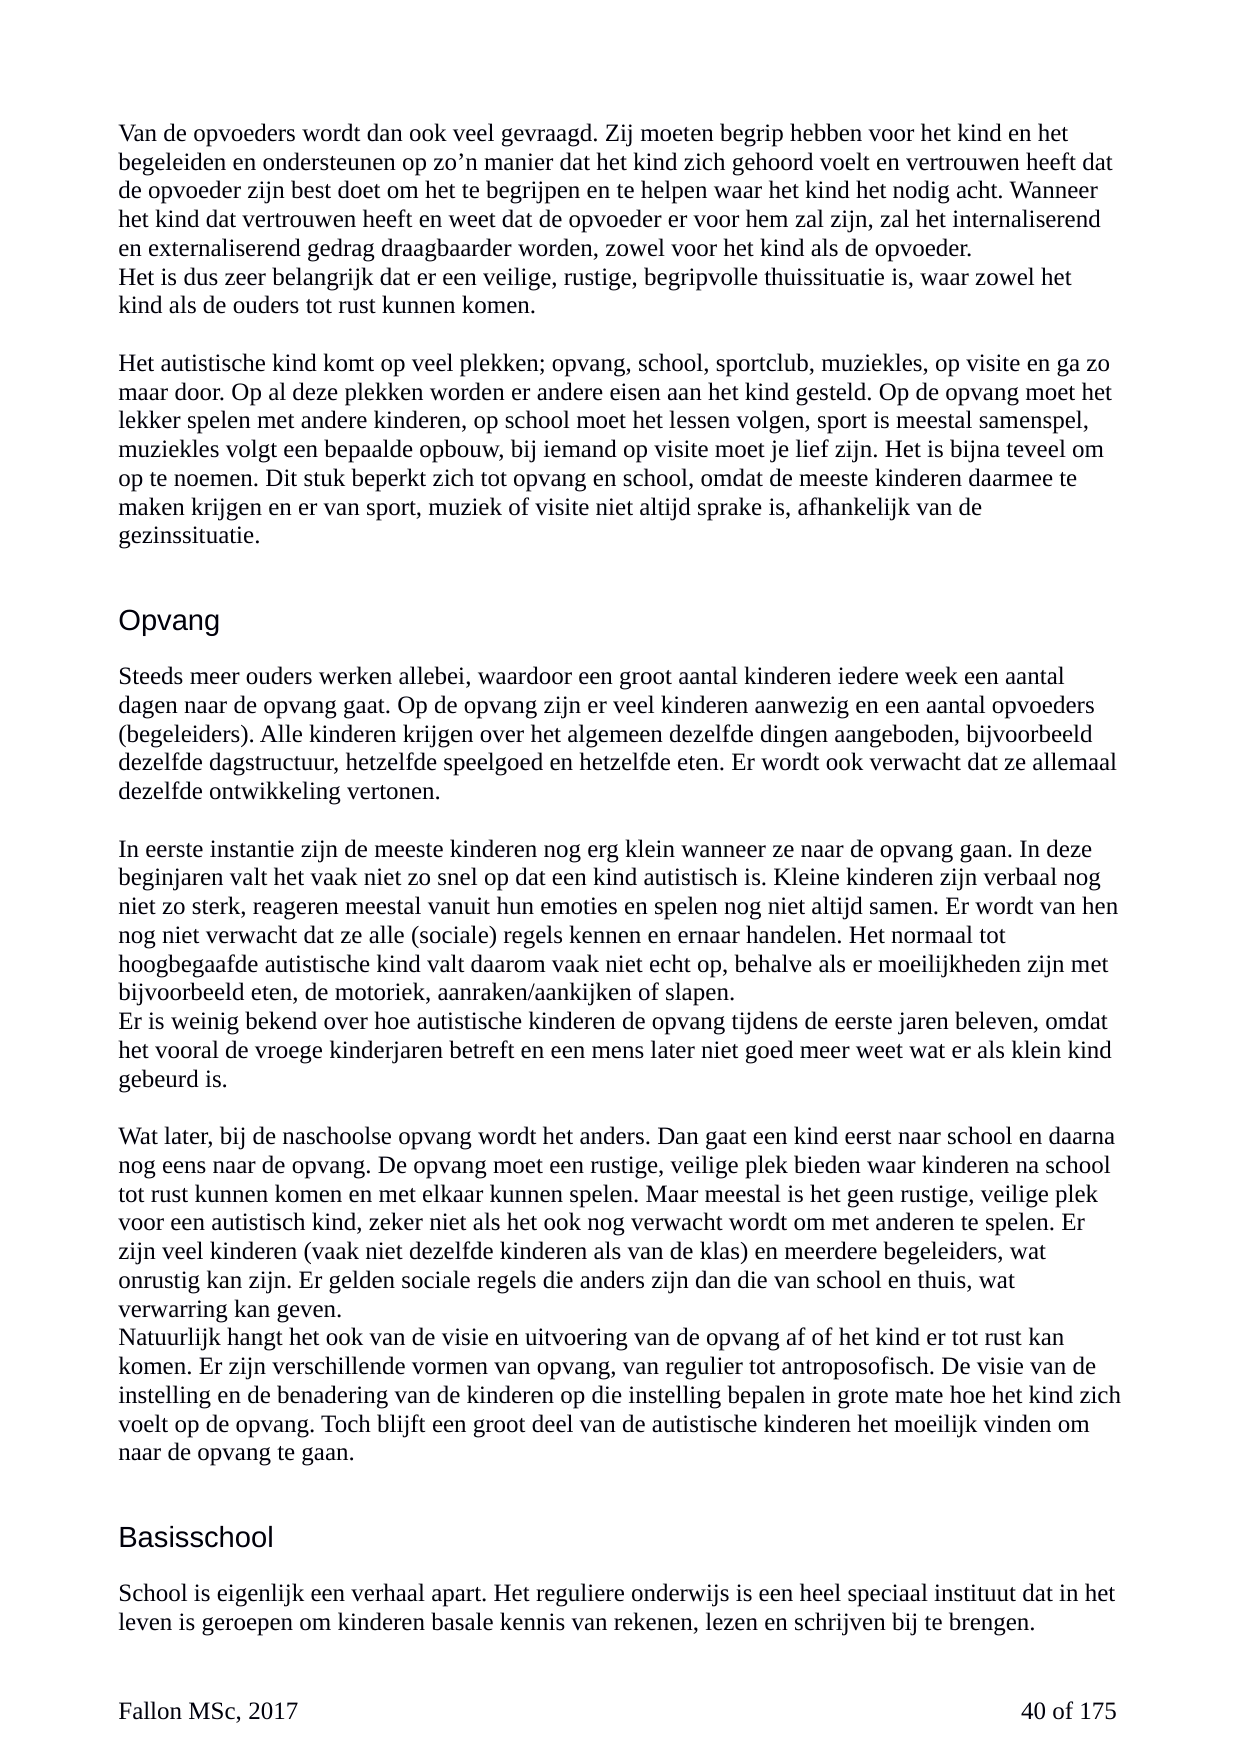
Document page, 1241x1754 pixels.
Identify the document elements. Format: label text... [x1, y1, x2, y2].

text Er is weinig bekend over hoe autistische kinderen de opvang tijdens de eerste jaren beleven, omdat het vooral de vroege kinderjaren betreft en een mens later niet goed meer weet wat er als klein kind gebeurd is. [118, 1006, 1122, 1092]
subtitle Opvang [118, 603, 1122, 636]
subtitle Basisschool [118, 1520, 1122, 1553]
text In eerste instantie zijn de meeste kinderen nog erg klein wanneer ze naar de opvang gaan. In deze beginjaren valt het vaak niet zo snel op dat een kind autistisch is. Kleine kinderen zijn verbaal nog niet zo sterk, reageren meestal vanuit hun emoties en spelen nog niet altijd samen. Er wordt van hen nog niet verwacht dat ze alle (sociale) regels kennen en ernaar handelen. Het normaal tot hoogbegaafde autistische kind valt daarom vaak niet echt op, behalve als er moeilijkheden zijn met bijvoorbeeld eten, de motoriek, aanraken/aankijken of slapen. [118, 834, 1122, 1006]
text Steeds meer ouders werken allebei, waardoor een groot aantal kinderen iedere week een aantal dagen naar de opvang gaat. Op de opvang zijn er veel kinderen aanwezig en een aantal opvoeders (begeleiders). Alle kinderen krijgen over het algemeen dezelfde dingen aangeboden, bijvoorbeeld dezelfde dagstructuur, hetzelfde speelgoed en hetzelfde eten. Er wordt ook verwacht dat ze allemaal dezelfde ontwikkeling vertonen. [118, 661, 1122, 805]
text Het is dus zeer belangrijk dat er een veilige, rustige, begripvolle thuissituatie is, waar zowel het kind als de ouders tot rust kunnen komen. [118, 262, 1122, 319]
text School is eigenlijk een verhaal apart. Het reguliere onderwijs is een heel speciaal instituut dat in het leven is geroepen om kinderen basale kennis van rekenen, lezen en schrijven bij te brengen. [118, 1578, 1122, 1636]
text Van de opvoeders wordt dan ook veel gevraagd. Zij moeten begrip hebben voor het kind en het begeleiden en ondersteunen op zo’n manier dat het kind zich gehoord voelt en vertrouwen heeft dat de opvoeder zijn best doet om het te begrijpen en te helpen waar het kind het nodig acht. Wanneer het kind dat vertrouwen heeft en weet dat de opvoeder er voor hem zal zijn, zal het internaliserend en externaliserend gedrag draagbaarder worden, zowel voor het kind als de opvoeder. [118, 118, 1122, 262]
text Wat later, bij de naschoolse opvang wordt het anders. Dan gaat een kind eerst naar school en daarna nog eens naar de opvang. De opvang moet een rustige, veilige plek bieden waar kinderen na school tot rust kunnen komen en met elkaar kunnen spelen. Maar meestal is het geen rustige, veilige plek voor een autistisch kind, zeker niet als het ook nog verwacht wordt om met anderen te spelen. Er zijn veel kinderen (vaak niet dezelfde kinderen als van de klas) en meerdere begeleiders, wat onrustig kan zijn. Er gelden sociale regels die anders zijn dan die van school en thuis, wat verwarring kan geven. [118, 1121, 1122, 1322]
text Het autistische kind komt op veel plekken; opvang, school, sportclub, muziekles, op visite en ga zo maar door. Op al deze plekken worden er andere eisen aan het kind gesteld. Op de opvang moet het lekker spelen met andere kinderen, op school moet het lessen volgen, sport is meestal samenspel, muziekles volgt een bepaalde opbouw, bij iemand op visite moet je lief zijn. Het is bijna teveel om op te noemen. Dit stuk beperkt zich tot opvang en school, omdat de meeste kinderen daarmee te maken krijgen en er van sport, muziek of visite niet altijd sprake is, afhankelijk van de gezinssituatie. [118, 348, 1122, 549]
text Natuurlijk hangt het ook van de visie en uitvoering van de opvang af of het kind er tot rust kan komen. Er zijn verschillende vormen van opvang, van regulier tot antroposofisch. De visie van de instelling en de benadering van de kinderen op die instelling bepalen in grote mate hoe het kind zich voelt op de opvang. Toch blijft een groot deel van de autistische kinderen het moeilijk vinden om naar de opvang te gaan. [118, 1322, 1122, 1466]
